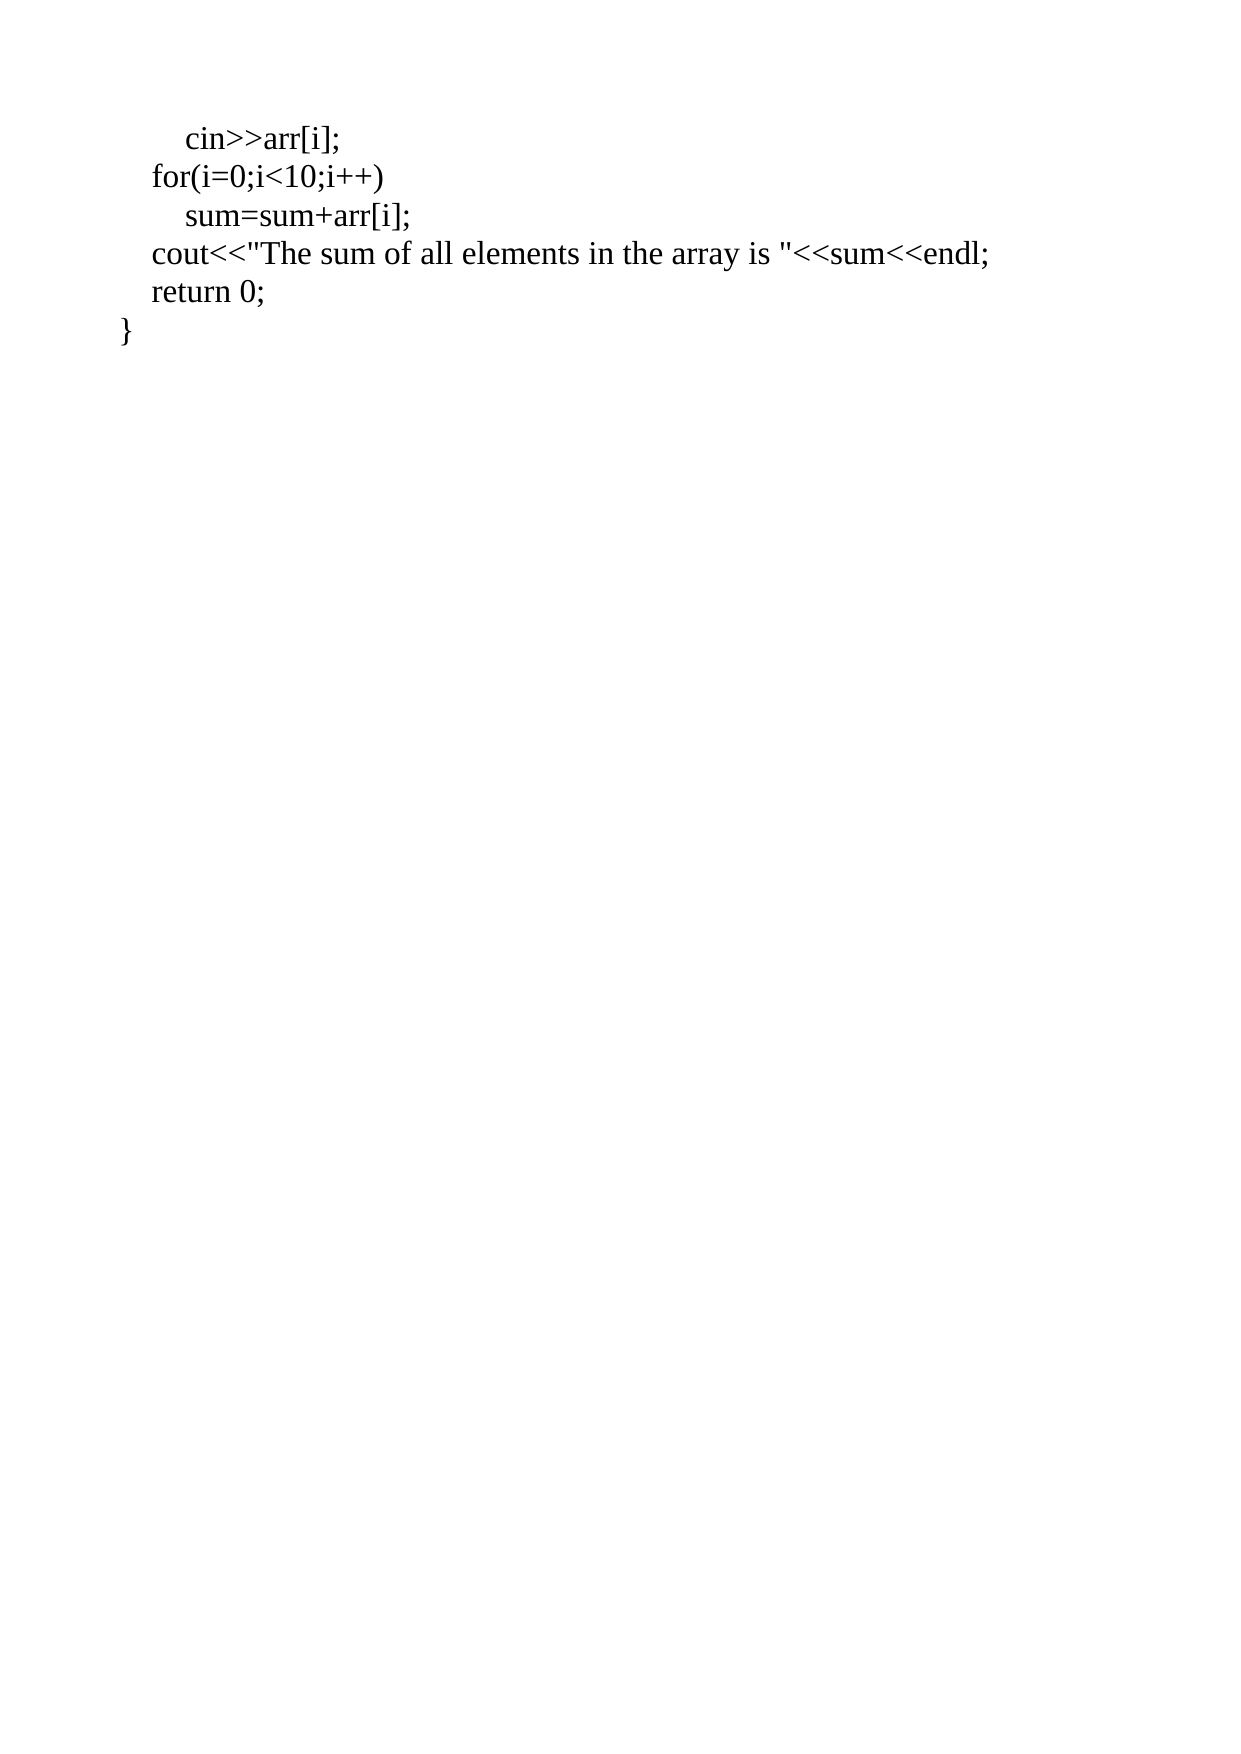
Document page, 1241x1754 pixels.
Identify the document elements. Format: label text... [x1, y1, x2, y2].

text } [118, 310, 1122, 348]
text cout<<"The sum of all elements in the array is "<<sum<<endl; [118, 233, 1122, 271]
text for(i=0;i<10;i++) [118, 156, 1122, 195]
text return 0; [118, 271, 1122, 310]
text cin>>arr[i]; [118, 118, 1122, 156]
text sum=sum+arr[i]; [118, 195, 1122, 233]
